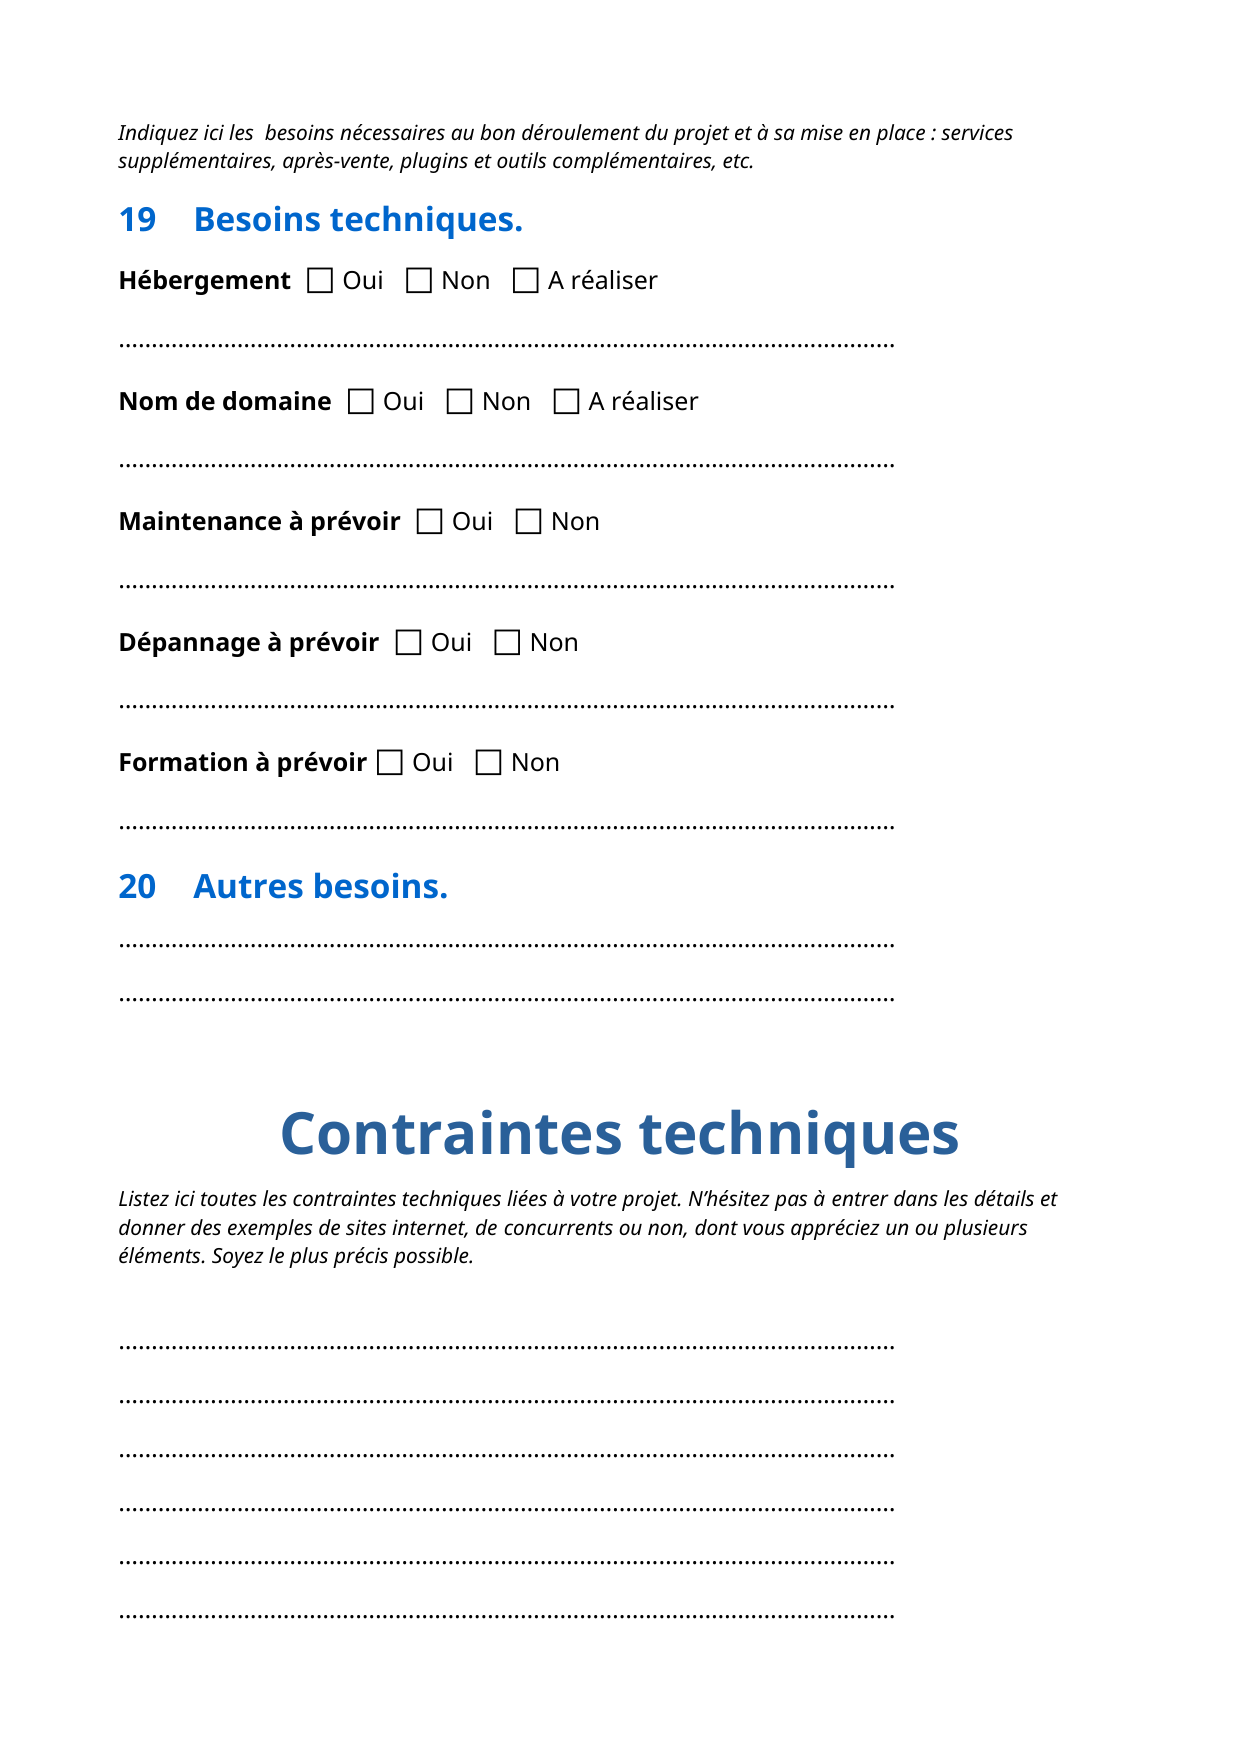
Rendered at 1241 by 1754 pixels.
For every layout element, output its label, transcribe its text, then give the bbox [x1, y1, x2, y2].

text Dépannage à prévoir □ Oui □ Non [118, 615, 1122, 661]
text ………………………………………….…………………………………………………………… [118, 682, 1122, 716]
text Hébergement □ Oui □ Non □ A réaliser [118, 254, 1122, 299]
text ………………………………………….…………………………………………………………… [118, 1430, 1122, 1464]
text Maintenance à prévoir □ Oui □ Non [118, 495, 1122, 540]
text Indiquez ici les besoins nécessaires au bon déroulement du projet et à sa mise en place : services supplémentaires, après-vente, plugins et outils complémentaires, etc. [118, 118, 1122, 175]
text ………………………………………….…………………………………………………………… [118, 803, 1122, 837]
text ………………………………………….…………………………………………………………… [118, 1592, 1122, 1626]
text ………………………………………….…………………………………………………………… [118, 321, 1122, 354]
text ………………………………………….…………………………………………………………… [118, 1538, 1122, 1572]
text Formation à prévoir □ Oui □ Non [118, 736, 1122, 781]
subtitle Besoins techniques. [118, 196, 1122, 241]
text ………………………………………….…………………………………………………………… [118, 1377, 1122, 1411]
text ………………………………………….…………………………………………………………… [118, 921, 1122, 954]
text Nom de domaine □ Oui □ Non □ A réaliser [118, 374, 1122, 420]
text ………………………………………….…………………………………………………………… [118, 562, 1122, 596]
text ………………………………………….…………………………………………………………… [118, 1484, 1122, 1518]
text ………………………………………….…………………………………………………………… [118, 441, 1122, 475]
subtitle Autres besoins. [118, 863, 1122, 908]
text ………………………………………….…………………………………………………………… [118, 974, 1122, 1008]
text ………………………………………….…………………………………………………………… [118, 1323, 1122, 1357]
text Listez ici toutes les contraintes techniques liées à votre projet. N’hésitez pas à entrer dans les détails et donner des exemples de sites internet, de concurrents ou non, dont vous appréciez un ou plusieurs éléments. Soyez le plus précis possible. [118, 1184, 1122, 1269]
title Contraintes techniques [118, 1092, 1122, 1172]
